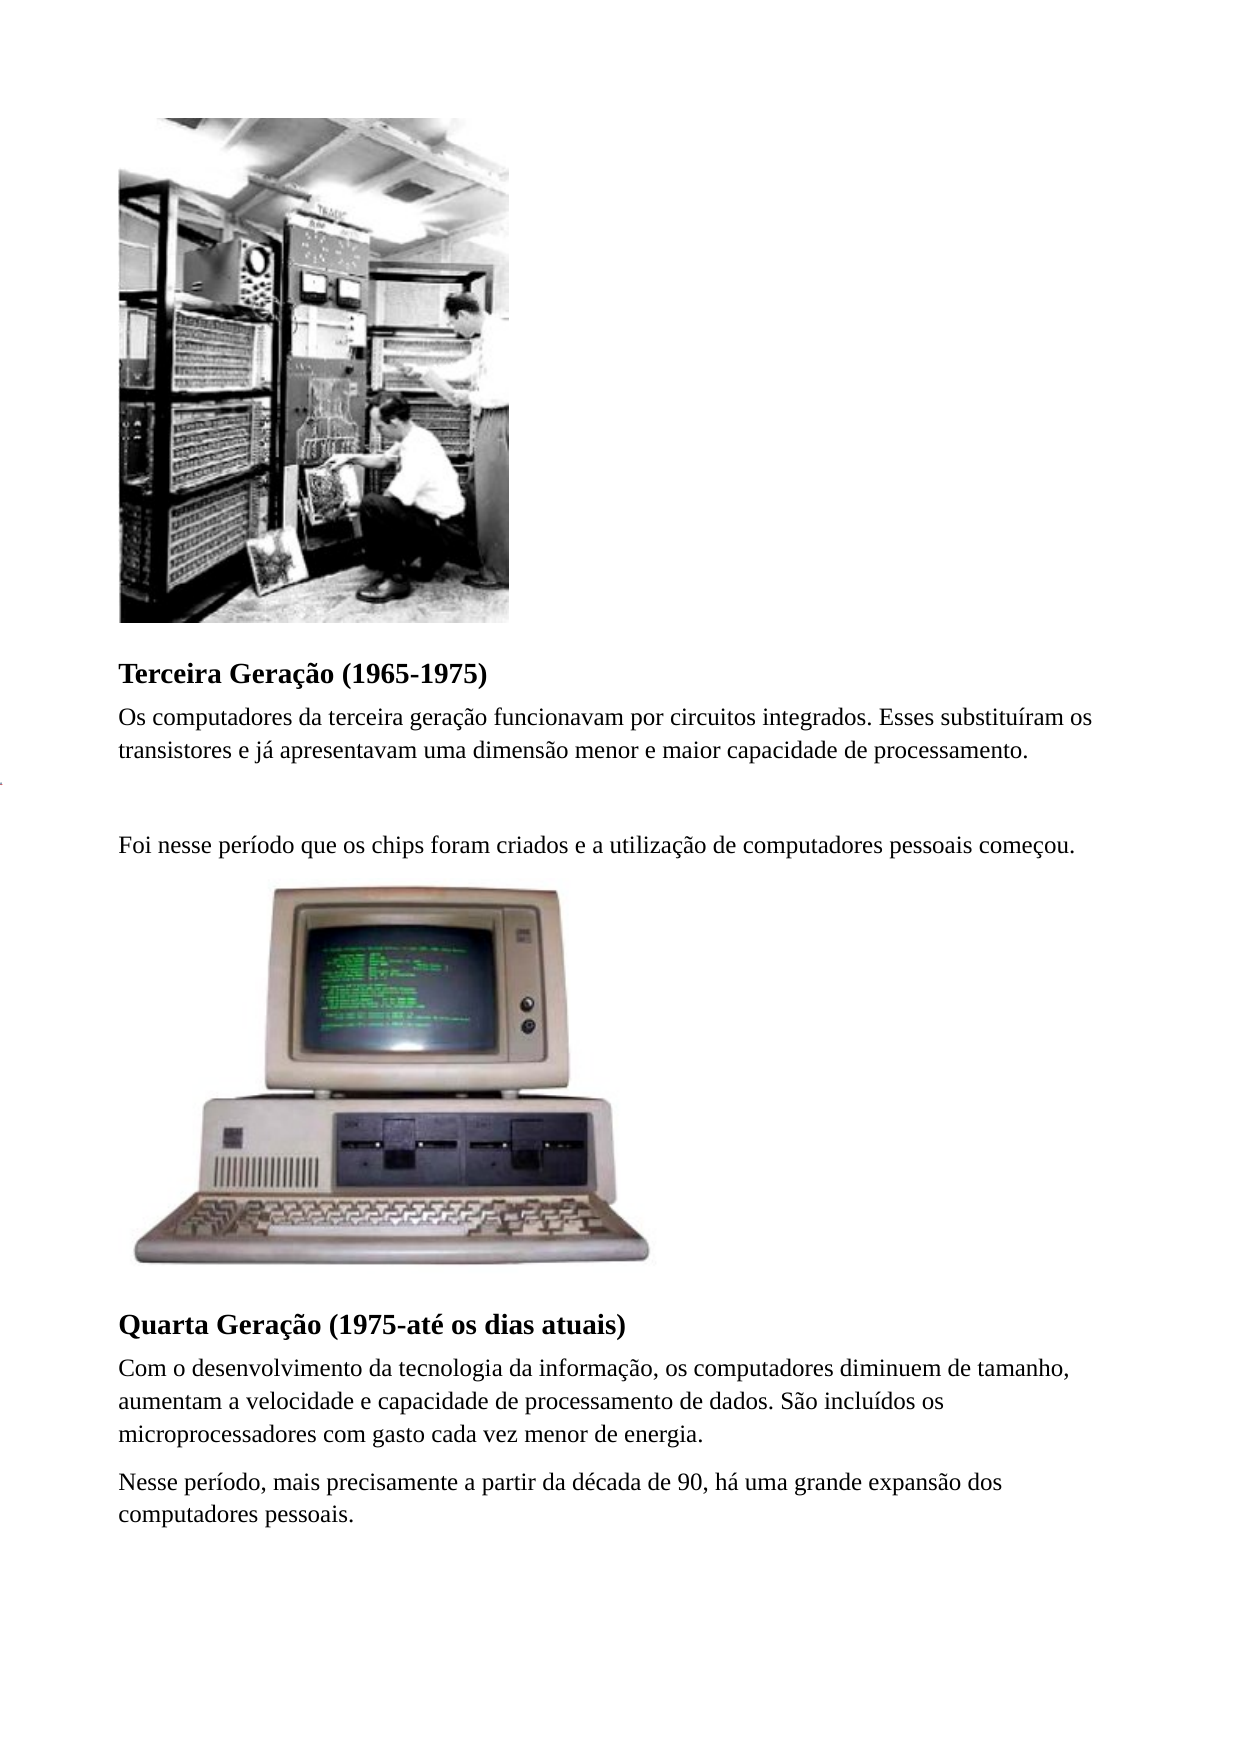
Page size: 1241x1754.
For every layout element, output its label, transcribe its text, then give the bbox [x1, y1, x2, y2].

text Os computadores da terceira geração funcionavam por circuitos integrados. Esses substituíram os transistores e já apresentavam uma dimensão menor e maior capacidade de processamento. [118, 702, 1122, 764]
subtitle Quarta Geração (1975-até os dias atuais) [118, 1307, 1122, 1340]
picture [118, 118, 509, 623]
text Com o desenvolvimento da tecnologia da informação, os computadores diminuem de tamanho, aumentam a velocidade e capacidade de processamento de dados. São incluídos os microprocessadores com gasto cada vez menor de energia. [118, 1353, 1122, 1448]
text Foi nesse período que os chips foram criados e a utilização de computadores pessoais começou. [118, 831, 1122, 859]
text Nesse período, mais precisamente a partir da década de 90, há uma grande expansão dos computadores pessoais. [118, 1467, 1122, 1528]
subtitle Terceira Geração (1965-1975) [118, 656, 1122, 690]
picture [118, 878, 665, 1274]
